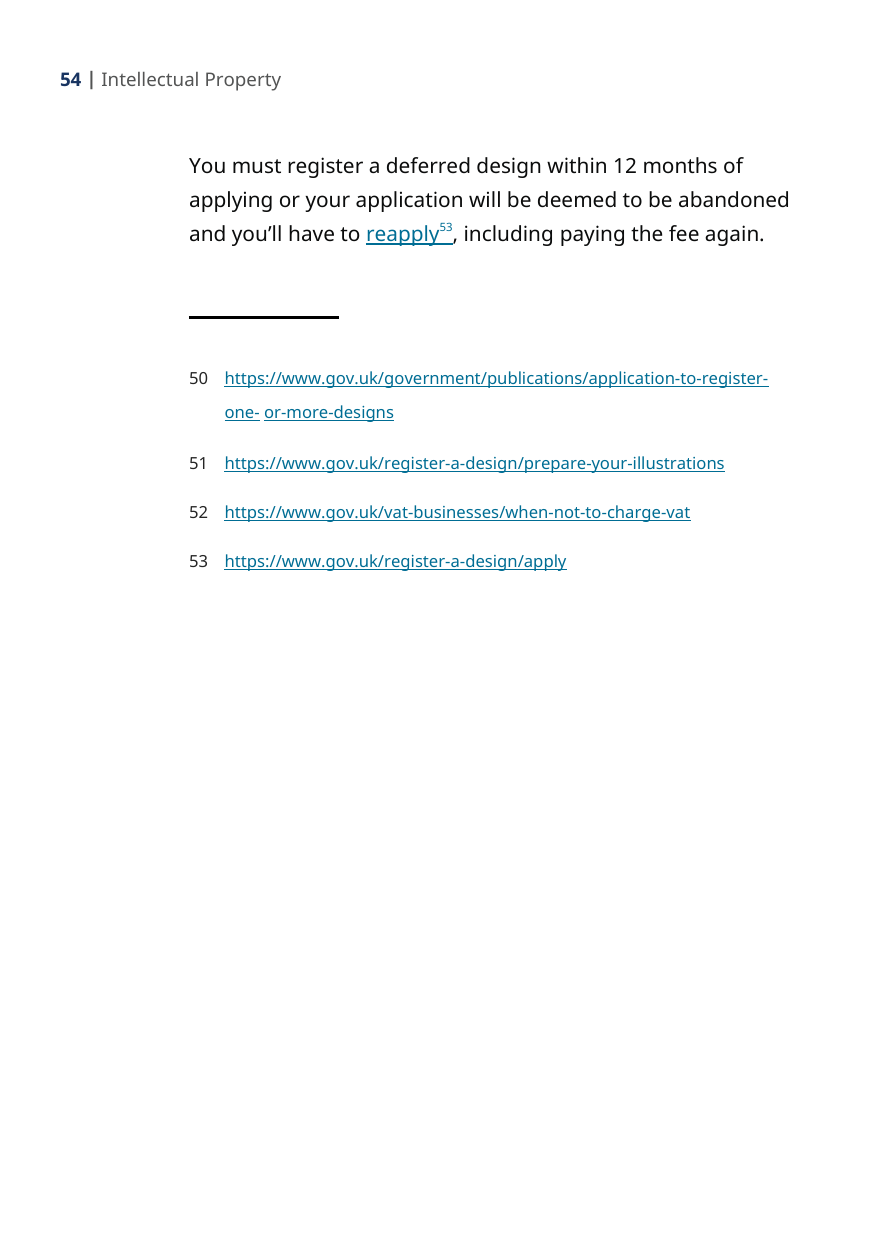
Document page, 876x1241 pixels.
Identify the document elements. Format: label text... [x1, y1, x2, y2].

list https://www.gov.uk/vat-businesses/when-not-to-charge-vat [189, 501, 829, 523]
picture [447, 223, 452, 231]
text You must register a deferred design within 12 months of applying or your application will be deemed to be abandoned and you’ll have to reapply53, including paying the fee again. [189, 151, 805, 248]
picture [440, 223, 445, 231]
list https://www.gov.uk/register-a-design/apply [189, 550, 829, 573]
picture [615, 505, 619, 518]
list https://www.gov.uk/government/publications/application-to-register-one- or-more-designs [189, 367, 785, 424]
list https://www.gov.uk/register-a-design/prepare-your-illustrations [189, 452, 829, 474]
